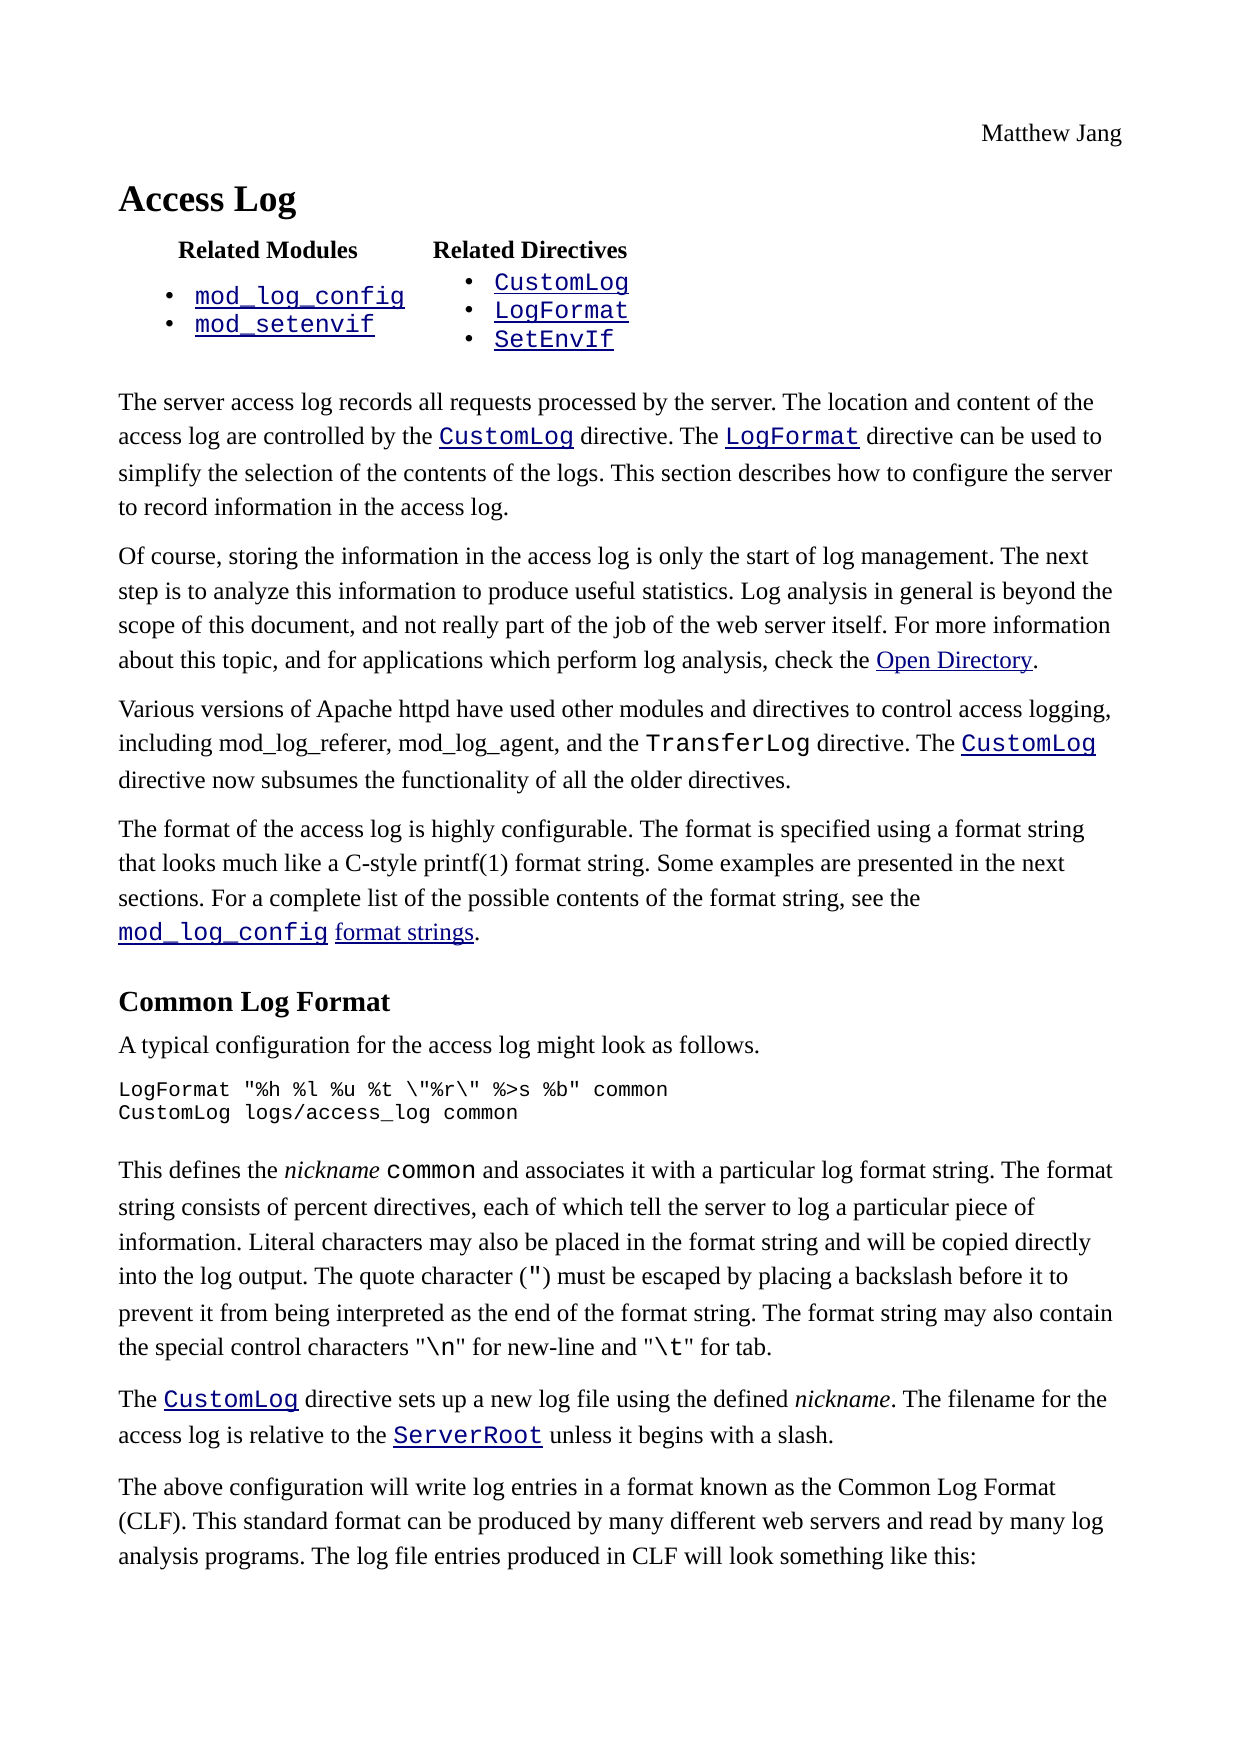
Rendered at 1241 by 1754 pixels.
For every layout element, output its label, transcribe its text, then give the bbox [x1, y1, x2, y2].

table_header Related Directives [418, 232, 642, 267]
text The CustomLog directive sets up a new log file using the defined nickname. The filename for the access log is relative to the ServerRoot unless it begins with a slash. [118, 1384, 1122, 1451]
subtitle Access Log [118, 176, 1122, 219]
table_cell CustomLog LogFormat SetEnvIf [418, 267, 642, 387]
text Various versions of Apache httpd have used other modules and directives to control access logging, including mod_log_referer, mod_log_agent, and the TransferLog directive. The CustomLog directive now subsumes the functionality of all the older directives. [118, 694, 1122, 794]
text This defines the nickname common and associates it with a particular log format string. The format string consists of percent directives, each of which tell the server to log a particular piece of information. Literal characters may also be placed in the format string and will be copied directly into the log output. The quote character (") must be escaped by placing a backslash before it to prevent it from being interpreted as the end of the format string. The format string may also contain the special control characters "\n" for new-line and "\t" for tab. [118, 1156, 1122, 1363]
subtitle Common Log Format [118, 984, 1122, 1017]
text CustomLog logs/access_log common [118, 1102, 1122, 1126]
table_header Related Modules [118, 232, 417, 267]
text Of course, storing the information in the access log is only the start of log management. The next step is to analyze this information to produce useful statistics. Log analysis in general is beyond the scope of this document, and not really part of the job of the web server itself. For more information about this topic, and for applications which perform log analysis, check the Open Directory. [118, 541, 1122, 674]
text A typical configuration for the access log might look as follows. [118, 1030, 1122, 1058]
text LogFormat "%h %l %u %t \"%r\" %>s %b" common [118, 1079, 1122, 1102]
text The server access log records all requests processed by the server. The location and content of the access log are controlled by the CustomLog directive. The LogFormat directive can be used to simplify the selection of the contents of the logs. This section describes how to configure the server to record information in the access log. [118, 387, 1122, 521]
text The format of the access log is highly configurable. The format is specified using a format string that looks much like a C-style printf(1) format string. Some examples are presented in the next sections. For a complete list of the possible contents of the format string, see the mod_log_config format strings. [118, 814, 1122, 948]
table_cell mod_log_config mod_setenvif [118, 267, 417, 387]
text The above configuration will write log entries in a format known as the Common Log Format (CLF). This standard format can be produced by many different web servers and read by many log analysis programs. The log file entries produced in CLF will look something like this: [118, 1472, 1122, 1569]
